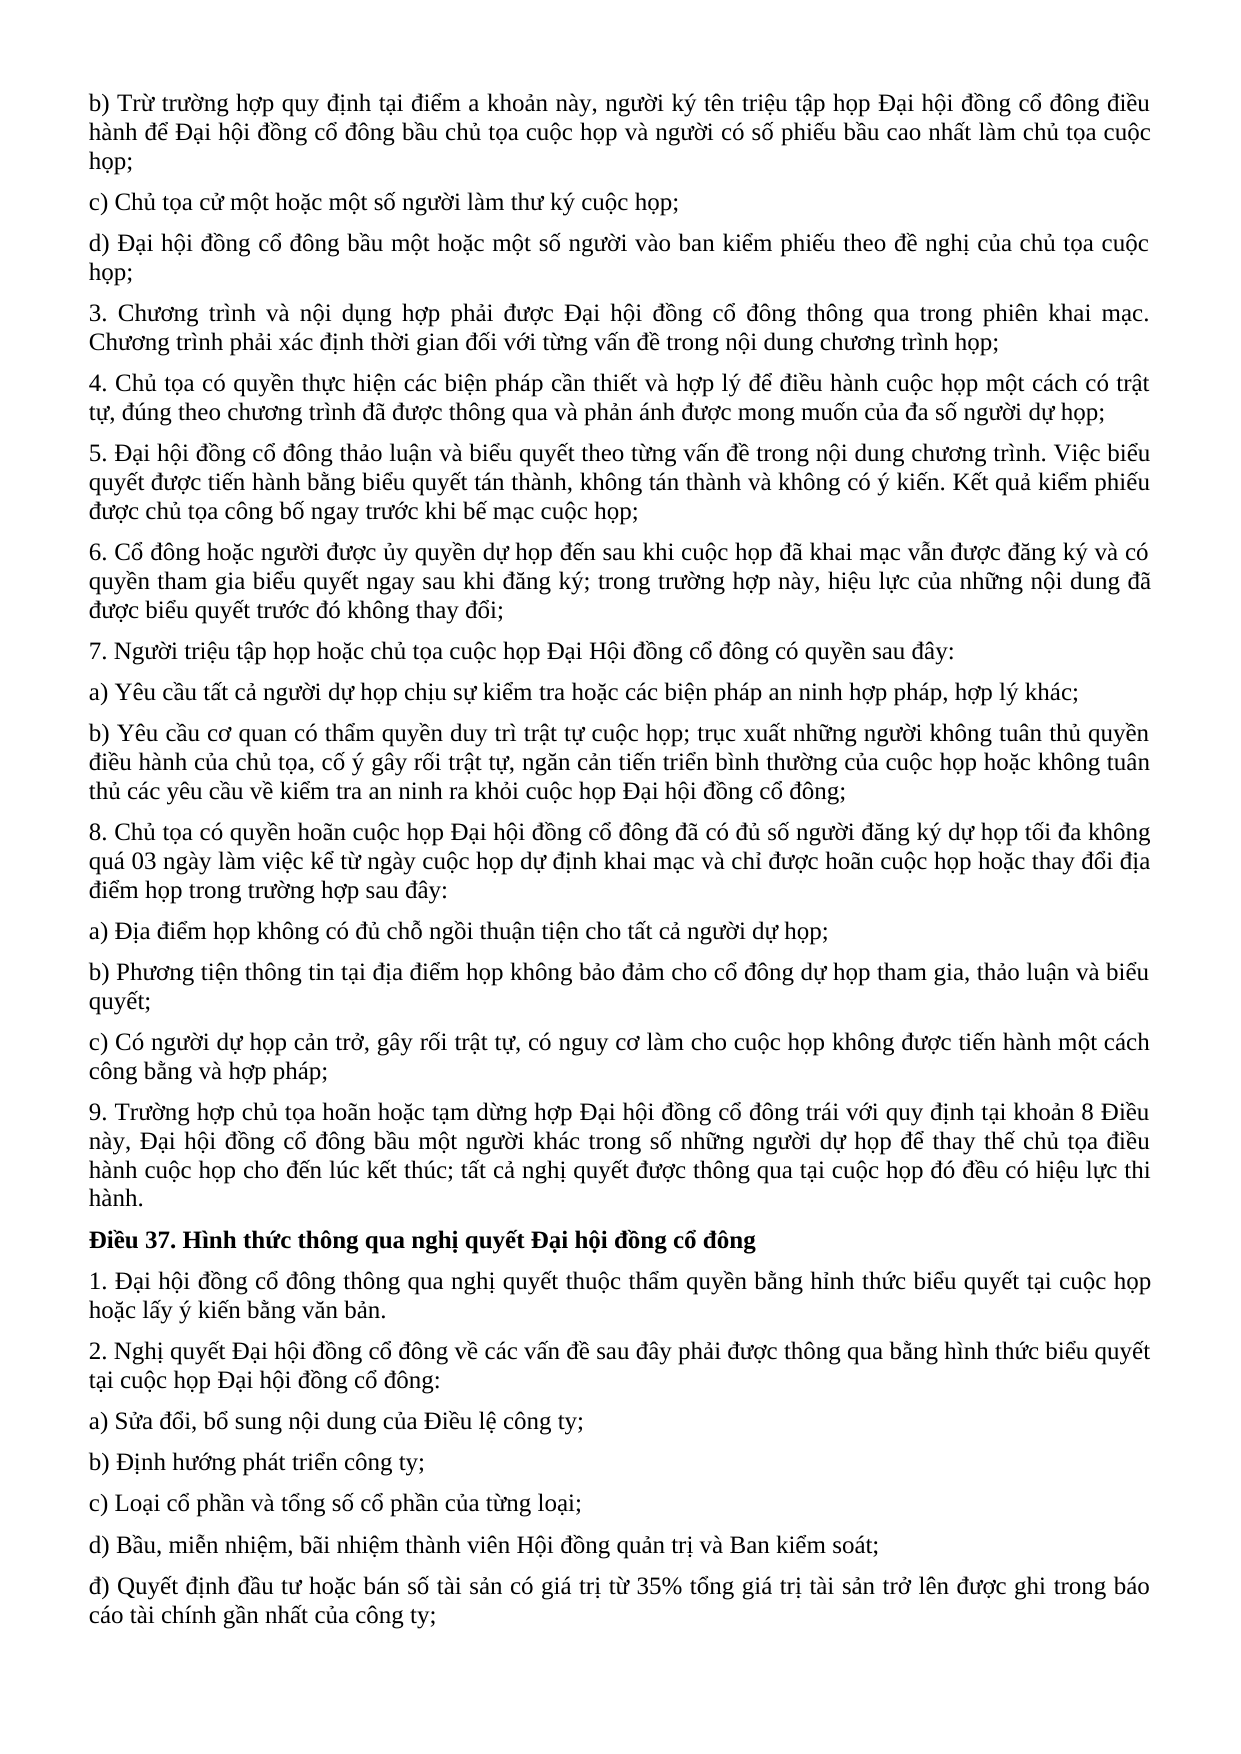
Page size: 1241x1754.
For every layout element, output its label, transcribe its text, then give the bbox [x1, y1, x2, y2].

text 9. Trường hợp chủ tọa hoãn hoặc tạm dừng hợp Đại hội đồng cổ đông trái với quy định tại khoản 8 Điều này, Đại hội đồng cổ đông bầu một người khác trong số những người dự họp để thay thế chủ tọa điều hành cuộc họp cho đến lúc kết thúc; tất cả nghị quyết được thông qua tại cuộc họp đó đều có hiệu lực thi hành. [89, 1097, 1152, 1212]
text 8. Chủ tọa có quyền hoãn cuộc họp Đại hội đồng cổ đông đã có đủ số người đăng ký dự họp tối đa không quá 03 ngày làm việc kể từ ngày cuộc họp dự định khai mạc và chỉ được hoãn cuộc họp hoặc thay đổi địa điểm họp trong trường hợp sau đây: [89, 817, 1152, 903]
text a) Địa điểm họp không có đủ chỗ ngồi thuận tiện cho tất cả người dự họp; [89, 916, 1152, 945]
text d) Đại hội đồng cổ đông bầu một hoặc một số người vào ban kiểm phiếu theo đề nghị của chủ tọa cuộc họp; [89, 228, 1152, 286]
text b) Phương tiện thông tin tại địa điểm họp không bảo đảm cho cổ đông dự họp tham gia, thảo luận và biểu quyết; [89, 957, 1152, 1015]
text 3. Chương trình và nội dụng hợp phải được Đại hội đồng cổ đông thông qua trong phiên khai mạc. Chương trình phải xác định thời gian đối với từng vấn đề trong nội dung chương trình họp; [89, 298, 1152, 356]
text c) Chủ tọa cử một hoặc một số người làm thư ký cuộc họp; [89, 187, 1152, 216]
text 1. Đại hội đồng cổ đông thông qua nghị quyết thuộc thẩm quyền bằng hỉnh thức biểu quyết tại cuộc họp hoặc lấy ý kiến bằng văn bản. [89, 1266, 1152, 1323]
text b) Yêu cầu cơ quan có thẩm quyền duy trì trật tự cuộc họp; trục xuất những người không tuân thủ quyền điều hành của chủ tọa, cố ý gây rối trật tự, ngăn cản tiến triển bình thường của cuộc họp hoặc không tuân thủ các yêu cầu về kiểm tra an ninh ra khỏi cuộc họp Đại hội đồng cổ đông; [89, 718, 1152, 805]
text 2. Nghị quyết Đại hội đồng cổ đông về các vấn đề sau đây phải được thông qua bằng hình thức biểu quyết tại cuộc họp Đại hội đồng cổ đông: [89, 1336, 1152, 1393]
text c) Loại cổ phần và tổng số cổ phần của từng loại; [89, 1488, 1152, 1517]
text 7. Người triệu tập họp hoặc chủ tọa cuộc họp Đại Hội đồng cổ đông có quyền sau đây: [89, 636, 1152, 665]
text c) Có người dự họp cản trở, gây rối trật tự, có nguy cơ làm cho cuộc họp không được tiến hành một cách công bằng và hợp pháp; [89, 1027, 1152, 1085]
text a) Yêu cầu tất cả người dự họp chịu sự kiểm tra hoặc các biện pháp an ninh hợp pháp, hợp lý khác; [89, 677, 1152, 706]
text d) Bầu, miễn nhiệm, bãi nhiệm thành viên Hội đồng quản trị và Ban kiểm soát; [89, 1530, 1152, 1558]
text b) Trừ trường hợp quy định tại điểm a khoản này, người ký tên triệu tập họp Đại hội đồng cổ đông điều hành để Đại hội đồng cổ đông bầu chủ tọa cuộc họp và người có số phiếu bầu cao nhất làm chủ tọa cuộc họp; [89, 88, 1152, 175]
text 4. Chủ tọa có quyền thực hiện các biện pháp cần thiết và hợp lý để điều hành cuộc họp một cách có trật tự, đúng theo chương trình đã được thông qua và phản ánh được mong muốn của đa số người dự họp; [89, 368, 1152, 426]
text 6. Cổ đông hoặc người được ủy quyền dự họp đến sau khi cuộc họp đã khai mạc vẫn được đăng ký và có quyền tham gia biểu quyết ngay sau khi đăng ký; trong trường hợp này, hiệu lực của những nội dung đã được biểu quyết trước đó không thay đổi; [89, 537, 1152, 623]
subtitle Điều 37. Hình thức thông qua nghị quyết Đại hội đồng cổ đông [89, 1225, 1152, 1253]
text 5. Đại hội đồng cổ đông thảo luận và biểu quyết theo từng vấn đề trong nội dung chương trình. Việc biểu quyết được tiến hành bằng biểu quyết tán thành, không tán thành và không có ý kiến. Kết quả kiểm phiếu được chủ tọa công bố ngay trước khi bế mạc cuộc họp; [89, 438, 1152, 525]
text a) Sửa đổi, bổ sung nội dung của Điều lệ công ty; [89, 1406, 1152, 1435]
text đ) Quyết định đầu tư hoặc bán số tài sản có giá trị từ 35% tổng giá trị tài sản trở lên được ghi trong báo cáo tài chính gần nhất của công ty; [89, 1571, 1152, 1628]
text b) Định hướng phát triển công ty; [89, 1447, 1152, 1476]
